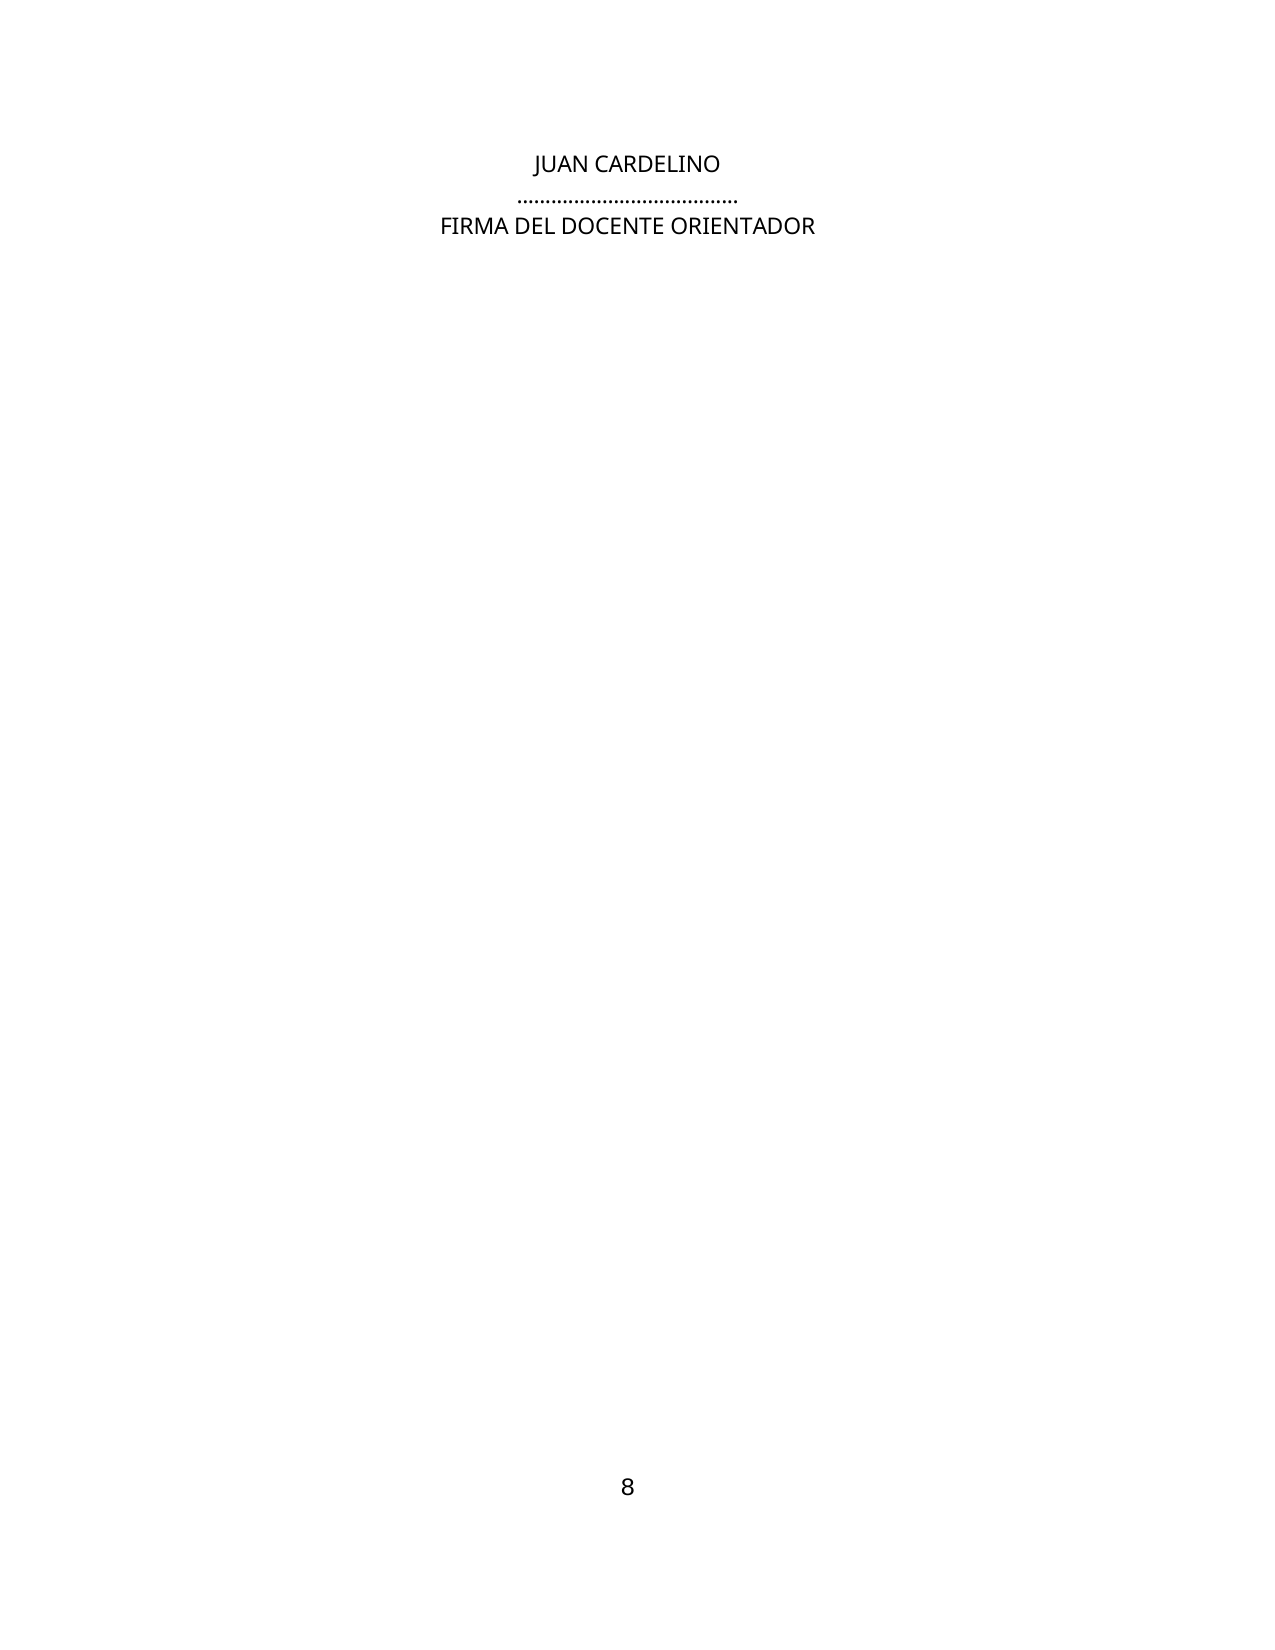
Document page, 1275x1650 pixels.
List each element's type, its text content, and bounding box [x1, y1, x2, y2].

text JUAN CARDELINO [148, 148, 1107, 179]
text FIRMA DEL DOCENTE ORIENTADOR [148, 210, 1107, 241]
text ....................................... [148, 179, 1107, 210]
